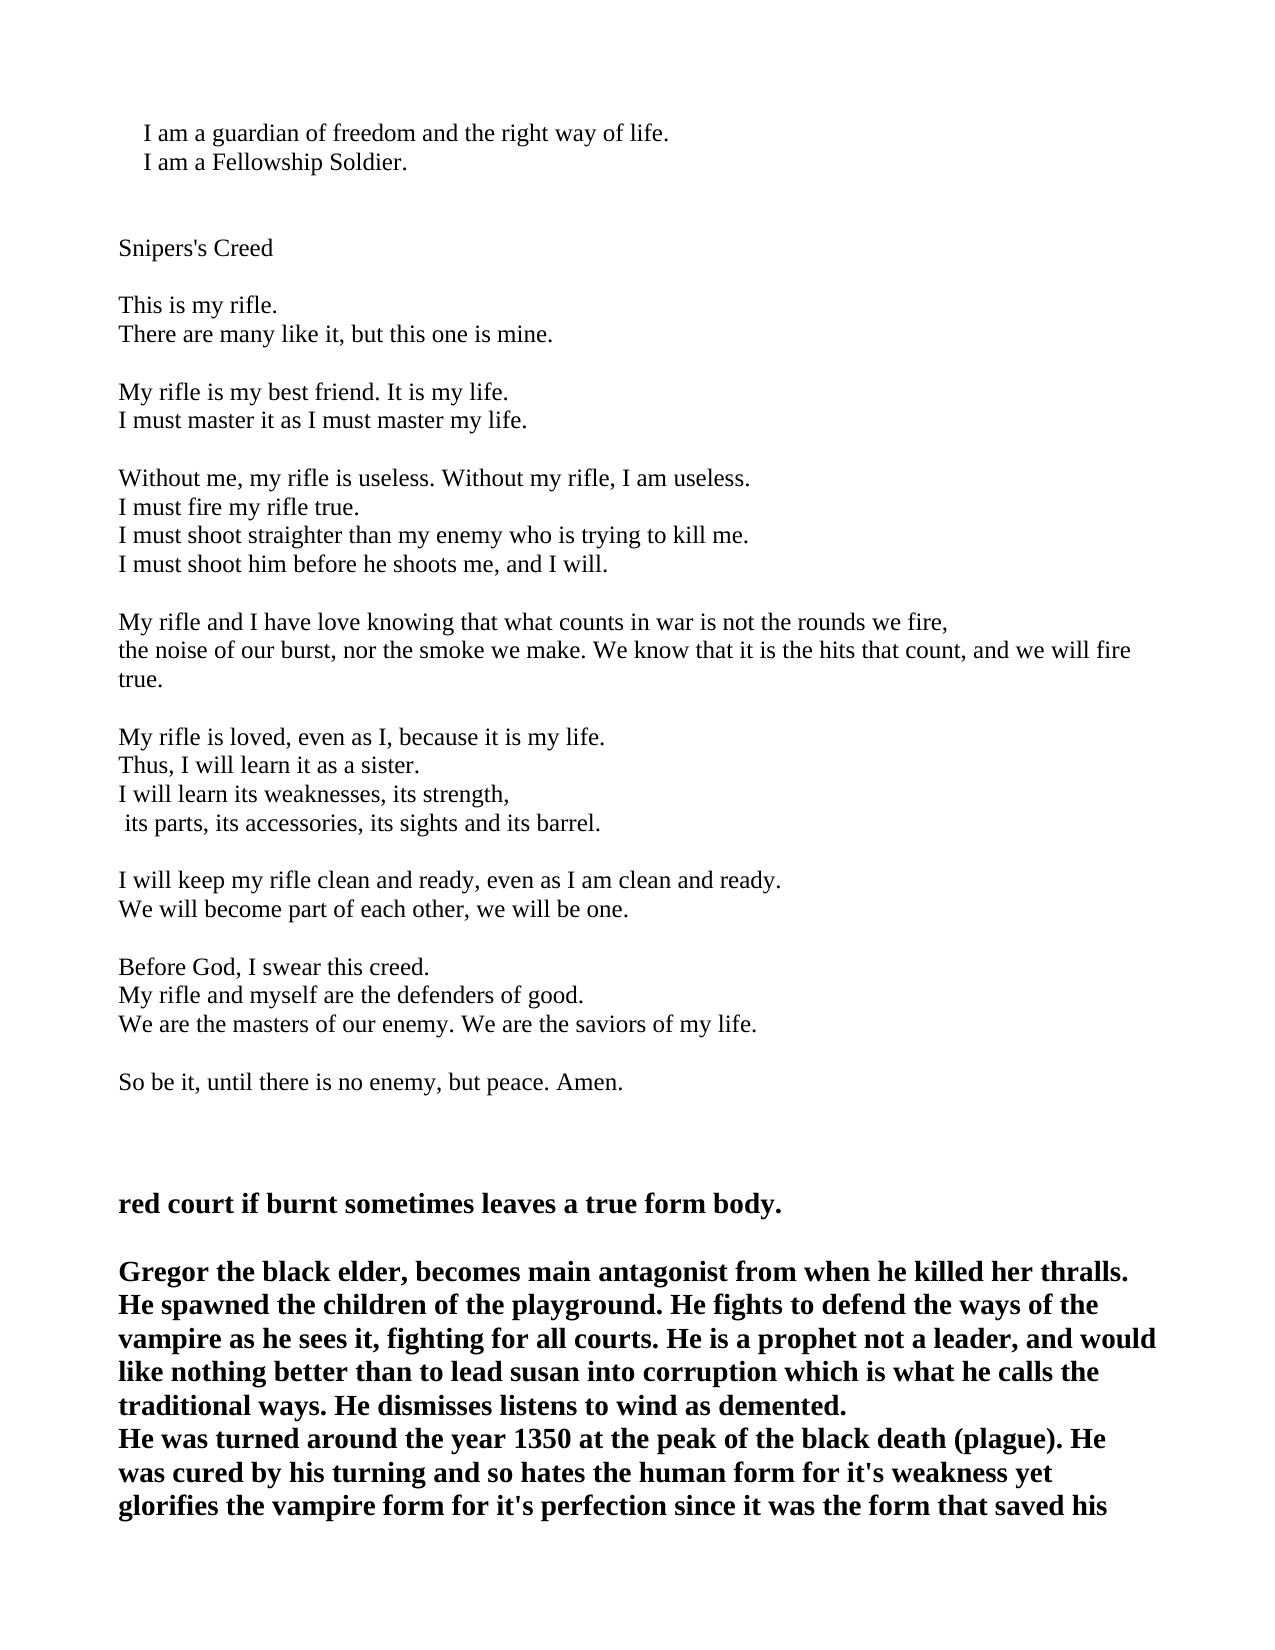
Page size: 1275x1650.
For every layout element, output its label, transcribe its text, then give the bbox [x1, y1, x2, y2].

text He was turned around the year 1350 at the peak of the black death (plague). He was cured by his turning and so hates the human form for it's weakness yet glorifies the vampire form for it's perfection since it was the form that saved his [118, 1421, 1157, 1522]
text its parts, its accessories, its sights and its barrel. [118, 808, 1157, 837]
text I must master it as I must master my life. [118, 406, 1157, 434]
text Snipers's Creed [118, 233, 1157, 262]
text There are many like it, but this one is mine. [118, 319, 1157, 348]
text Before God, I swear this creed. [118, 952, 1157, 981]
text My rifle and I have love knowing that what counts in war is not the rounds we fire, [118, 607, 1157, 636]
text I must shoot straighter than my enemy who is trying to kill me. [118, 521, 1157, 549]
text My rifle is loved, even as I, because it is my life. [118, 722, 1157, 751]
text I will keep my rifle clean and ready, even as I am clean and ready. [118, 866, 1157, 894]
text I must fire my rifle true. [118, 492, 1157, 521]
text This is my rifle. [118, 291, 1157, 319]
text We will become part of each other, we will be one. [118, 894, 1157, 923]
text My rifle and myself are the defenders of good. [118, 981, 1157, 1009]
text I will learn its weaknesses, its strength, [118, 779, 1157, 808]
text Gregor the black elder, becomes main antagonist from when he killed her thralls. He spawned the children of the playground. He fights to defend the ways of the vampire as he sees it, fighting for all courts. He is a prophet not a leader, and would like nothing better than to lead susan into corruption which is what he calls the traditional ways. He dismisses listens to wind as demented. [118, 1254, 1157, 1421]
text Without me, my rifle is useless. Without my rifle, I am useless. [118, 463, 1157, 492]
text I am a Fellowship Soldier. [118, 147, 1157, 176]
text My rifle is my best friend. It is my life. [118, 377, 1157, 406]
text So be it, until there is no enemy, but peace. Amen. [118, 1067, 1157, 1096]
text I must shoot him before he shoots me, and I will. [118, 549, 1157, 578]
text We are the masters of our enemy. We are the saviors of my life. [118, 1009, 1157, 1038]
text I am a guardian of freedom and the right way of life. [118, 118, 1157, 147]
text the noise of our burst, nor the smoke we make. We know that it is the hits that count, and we will fire true. [118, 636, 1157, 693]
text Thus, I will learn it as a sister. [118, 751, 1157, 779]
text red court if burnt sometimes leaves a true form body. [118, 1187, 1157, 1220]
